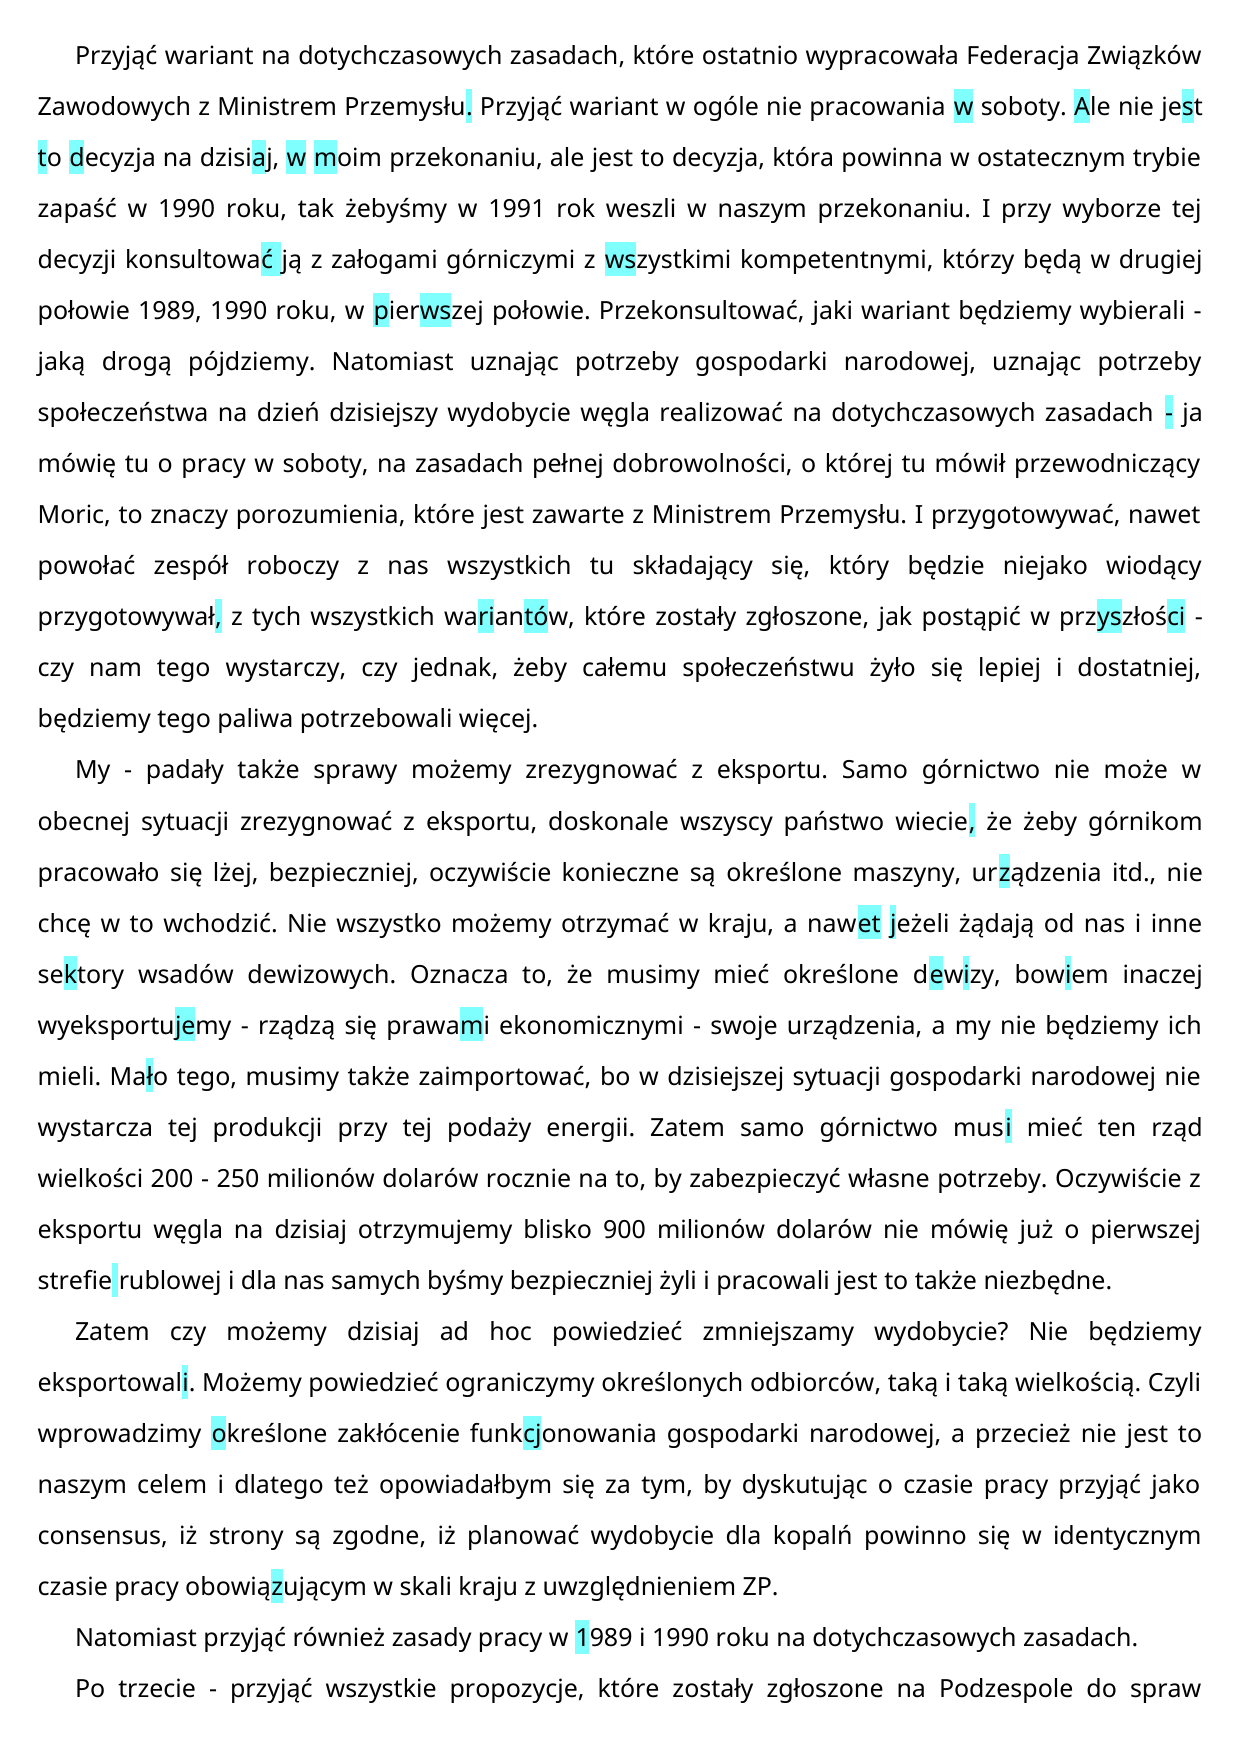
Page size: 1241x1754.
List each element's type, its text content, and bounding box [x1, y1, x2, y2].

text Zatem czy możemy dzisiaj ad hoc powiedzieć zmniejszamy wydobycie? Nie będziemy eksportowali. Możemy powiedzieć ograniczymy określonych odbiorców, taką i taką wielkością. Czyli wprowadzimy określone zakłócenie funkcjonowania gospodarki narodowej, a przecież nie jest to naszym celem i dlatego też opowiadałbym się za tym, by dyskutując o czasie pracy przyjąć jako consensus, iż strony są zgodne, iż planować wydobycie dla kopalń powinno się w identycznym czasie pracy obowiązującym w skali kraju z uwzględnieniem ZP. [37, 1313, 1203, 1603]
text Po trzecie - przyjąć wszystkie propozycje, które zostały zgłoszone na Podzespole do spraw [37, 1671, 1203, 1705]
text Natomiast przyjąć również zasady pracy w 1989 i 1990 roku na dotychczasowych zasadach. [37, 1620, 1203, 1654]
text Przyjąć wariant na dotychczasowych zasadach, które ostatnio wypracowała Federacja Związków Zawodowych z Ministrem Przemysłu. Przyjąć wariant w ogóle nie pracowania w soboty. Ale nie jest to decyzja na dzisiaj, w moim przekonaniu, ale jest to decyzja, która powinna w ostatecznym trybie zapaść w 1990 roku, tak żebyśmy w 1991 rok weszli w naszym przekonaniu. I przy wyborze tej decyzji konsultować ją z załogami górniczymi z wszystkimi kompetentnymi, którzy będą w drugiej połowie 1989, 1990 roku, w pierwszej połowie. Przekonsultować, jaki wariant będziemy wybierali - jaką drogą pójdziemy. Natomiast uznając potrzeby gospodarki narodowej, uznając potrzeby społeczeństwa na dzień dzisiejszy wydobycie węgla realizować na dotychczasowych zasadach - ja mówię tu o pracy w soboty, na zasadach pełnej dobrowolności, o której tu mówił przewodniczący Moric, to znaczy porozumienia, które jest zawarte z Ministrem Przemysłu. I przygotowywać, nawet powołać zespół roboczy z nas wszystkich tu składający się, który będzie niejako wiodący przygotowywał, z tych wszystkich wariantów, które zostały zgłoszone, jak postąpić w przyszłości - czy nam tego wystarczy, czy jednak, żeby całemu społeczeństwu żyło się lepiej i dostatniej, będziemy tego paliwa potrzebowali więcej. [37, 37, 1203, 735]
text My - padały także sprawy możemy zrezygnować z eksportu. Samo górnictwo nie może w obecnej sytuacji zrezygnować z eksportu, doskonale wszyscy państwo wiecie, że żeby górnikom pracowało się lżej, bezpieczniej, oczywiście konieczne są określone maszyny, urządzenia itd., nie chcę w to wchodzić. Nie wszystko możemy otrzymać w kraju, a nawet jeżeli żądają od nas i inne sektory wsadów dewizowych. Oznacza to, że musimy mieć określone dewizy, bowiem inaczej wyeksportujemy - rządzą się prawami ekonomicznymi - swoje urządzenia, a my nie będziemy ich mieli. Mało tego, musimy także zaimportować, bo w dzisiejszej sytuacji gospodarki narodowej nie wystarcza tej produkcji przy tej podaży energii. Zatem samo górnictwo musi mieć ten rząd wielkości 200 - 250 milionów dolarów rocznie na to, by zabezpieczyć własne potrzeby. Oczywiście z eksportu węgla na dzisiaj otrzymujemy blisko 900 milionów dolarów nie mówię już o pierwszej strefie rublowej i dla nas samych byśmy bezpieczniej żyli i pracowali jest to także niezbędne. [37, 752, 1203, 1297]
